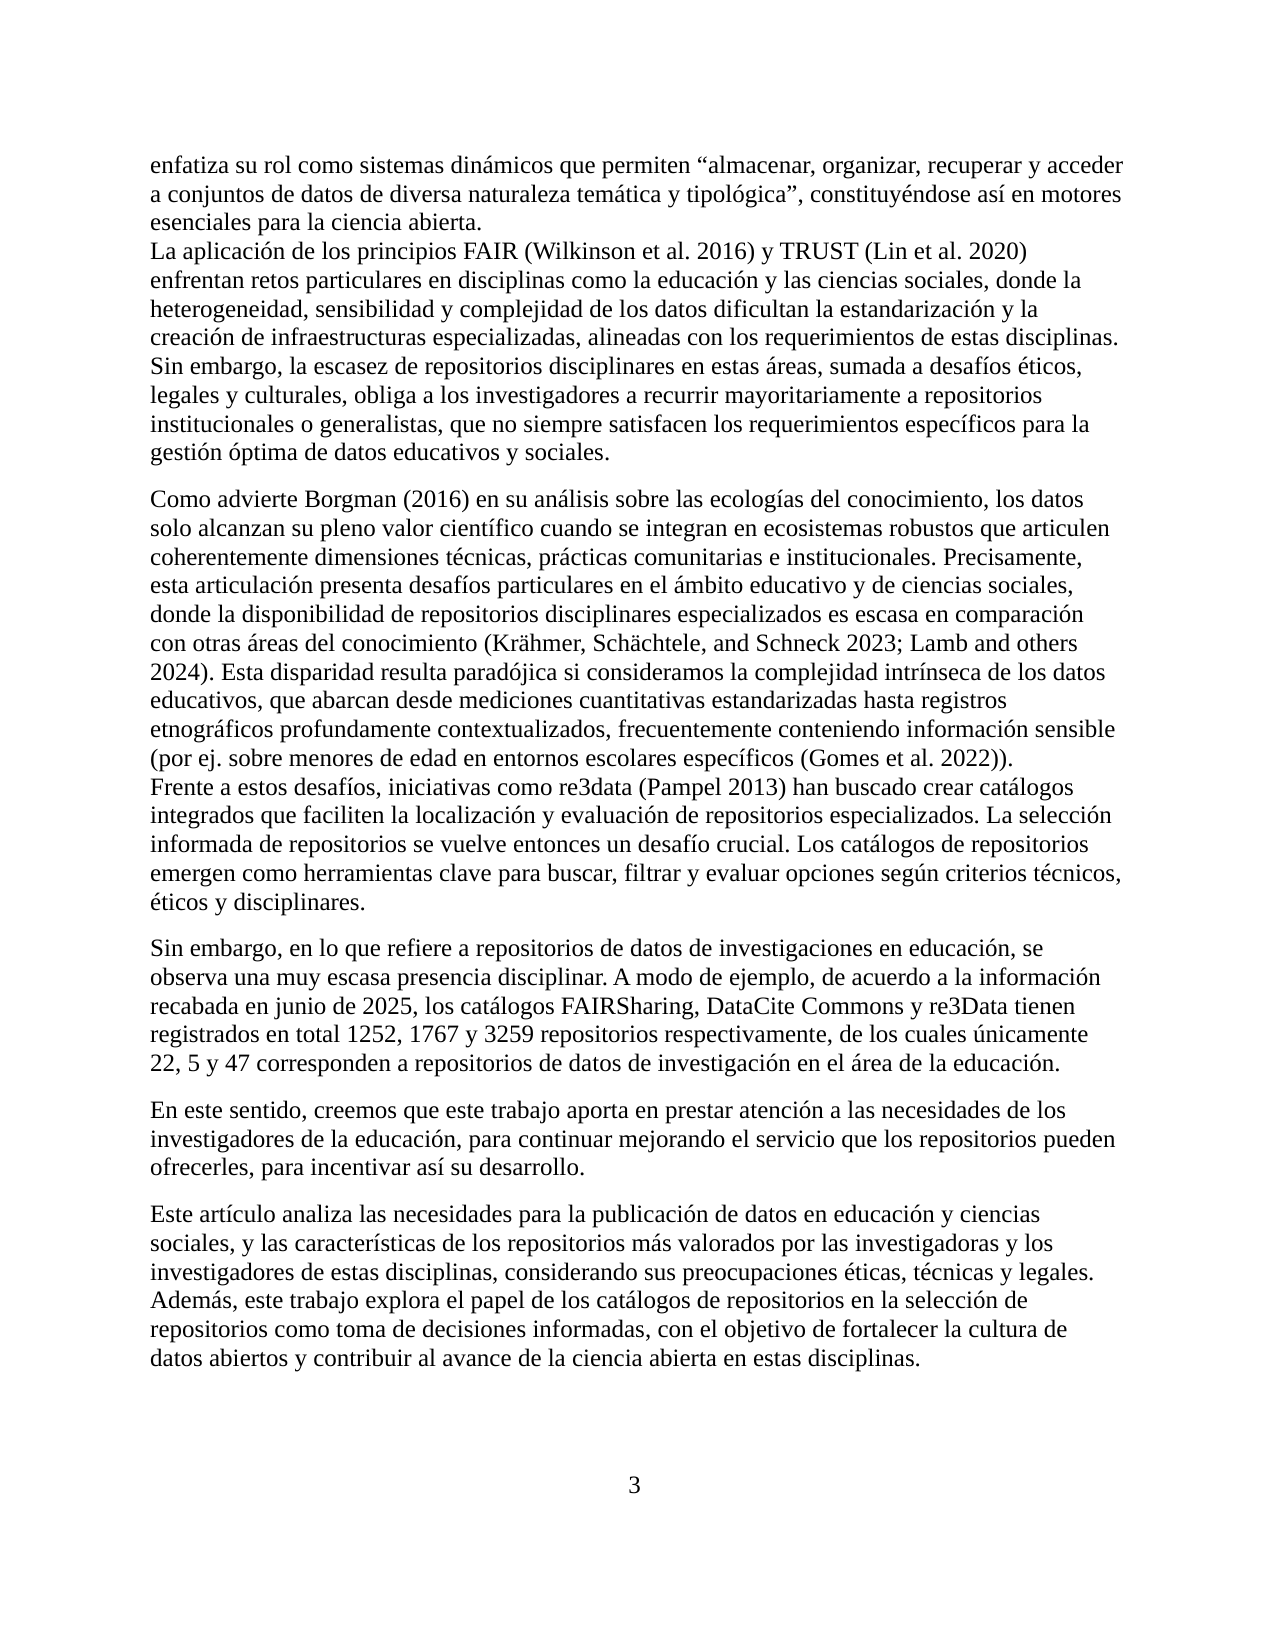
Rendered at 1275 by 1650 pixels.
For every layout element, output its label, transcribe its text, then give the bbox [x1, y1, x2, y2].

text Sin embargo, en lo que refiere a repositorios de datos de investigaciones en educación, se observa una muy escasa presencia disciplinar. A modo de ejemplo, de acuerdo a la información recabada en junio de 2025, los catálogos FAIRSharing, DataCite Commons y re3Data tienen registrados en total 1252, 1767 y 3259 repositorios respectivamente, de los cuales únicamente 22, 5 y 47 corresponden a repositorios de datos de investigación en el área de la educación. [150, 933, 1125, 1077]
text Como advierte Borgman (2016) en su análisis sobre las ecologías del conocimiento, los datos solo alcanzan su pleno valor científico cuando se integran en ecosistemas robustos que articulen coherentemente dimensiones técnicas, prácticas comunitarias e institucionales. Precisamente, esta articulación presenta desafíos particulares en el ámbito educativo y de ciencias sociales, donde la disponibilidad de repositorios disciplinares especializados es escasa en comparación con otras áreas del conocimiento (Krähmer, Schächtele, and Schneck 2023; Lamb and others 2024). Esta disparidad resulta paradójica si consideramos la complejidad intrínseca de los datos educativos, que abarcan desde mediciones cuantitativas estandarizadas hasta registros etnográficos profundamente contextualizados, frecuentemente conteniendo información sensible (por ej. sobre menores de edad en entornos escolares específicos (Gomes et al. 2022)). Frente a estos desafíos, iniciativas como re3data (Pampel 2013) han buscado crear catálogos integrados que faciliten la localización y evaluación de repositorios especializados. La selección informada de repositorios se vuelve entonces un desafío crucial. Los catálogos de repositorios emergen como herramientas clave para buscar, filtrar y evaluar opciones según criterios técnicos, éticos y disciplinares. [150, 484, 1125, 915]
text enfatiza su rol como sistemas dinámicos que permiten “almacenar, organizar, recuperar y acceder a conjuntos de datos de diversa naturaleza temática y tipológica”, constituyéndose así en motores esenciales para la ciencia abierta. La aplicación de los principios FAIR (Wilkinson et al. 2016) y TRUST (Lin et al. 2020) enfrentan retos particulares en disciplinas como la educación y las ciencias sociales, donde la heterogeneidad, sensibilidad y complejidad de los datos dificultan la estandarización y la creación de infraestructuras especializadas, alineadas con los requerimientos de estas disciplinas. Sin embargo, la escasez de repositorios disciplinares en estas áreas, sumada a desafíos éticos, legales y culturales, obliga a los investigadores a recurrir mayoritariamente a repositorios institucionales o generalistas, que no siempre satisfacen los requerimientos específicos para la gestión óptima de datos educativos y sociales. [150, 150, 1125, 466]
text Este artículo analiza las necesidades para la publicación de datos en educación y ciencias sociales, y las características de los repositorios más valorados por las investigadoras y los investigadores de estas disciplinas, considerando sus preocupaciones éticas, técnicas y legales. Además, este trabajo explora el papel de los catálogos de repositorios en la selección de repositorios como toma de decisiones informadas, con el objetivo de fortalecer la cultura de datos abiertos y contribuir al avance de la ciencia abierta en estas disciplinas. [150, 1199, 1125, 1400]
text En este sentido, creemos que este trabajo aporta en prestar atención a las necesidades de los investigadores de la educación, para continuar mejorando el servicio que los repositorios pueden ofrecerles, para incentivar así su desarrollo. [150, 1095, 1125, 1181]
